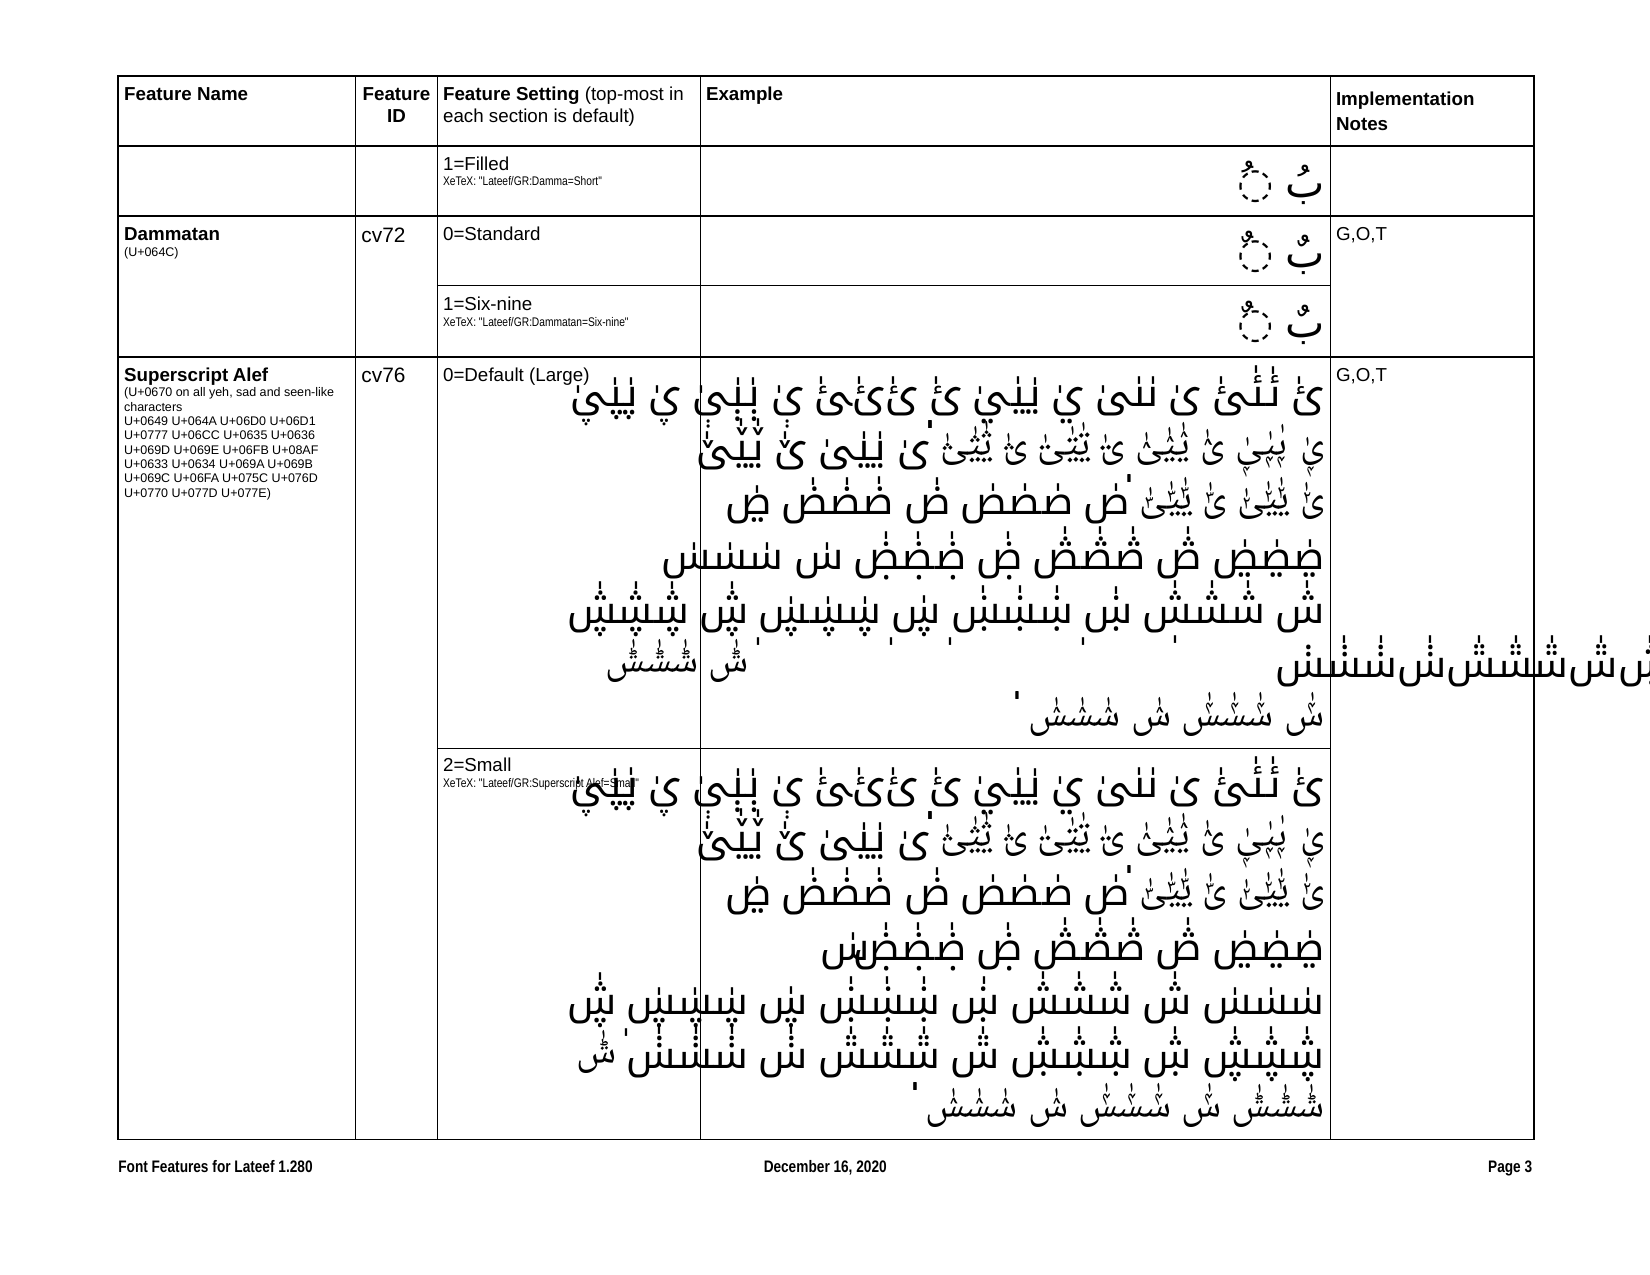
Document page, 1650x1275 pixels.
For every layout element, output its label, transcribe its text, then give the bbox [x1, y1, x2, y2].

table_cell بٌ ◌ٌ [701, 217, 1330, 285]
table_cell 0=Default (Large) [438, 358, 700, 748]
table_cell بٌ ◌ٌ [701, 286, 1330, 356]
table_header Feature Name [119, 77, 355, 144]
table_cell بُ ◌ُ [701, 147, 1330, 215]
table_cell cv76 [356, 358, 437, 1139]
table_cell 1=Filled XeTeX: "Lateef/GR:Damma=Short" [438, 147, 700, 215]
table_header Implementation Notes [1331, 77, 1533, 144]
table_cell Dammatan (U+064C) [119, 217, 355, 356]
table_cell G,O,T [1331, 358, 1533, 1139]
table_cell 0=Standard [438, 217, 700, 285]
table_cell cv72 [356, 217, 437, 356]
table_cell 1=Six-nine XeTeX: "Lateef/GR:Dammatan=Six-nine" [438, 286, 700, 356]
table_cell G,O,T [1331, 217, 1533, 356]
table_cell Superscript Alef (U+0670 on all yeh, sad and seen-like characters U+0649 U+064A U+06D0 U+06D1 U+0777 U+06CC U+0635 U+0636 U+069D U+069E U+06FB U+08AF U+0633 U+0634 U+069A U+069B U+069C U+06FA U+075C U+076D U+0770 U+077D U+077E) [119, 358, 355, 1139]
table_cell 2=Small XeTeX: "Lateef/GR:Superscript Alef=Small" [438, 749, 700, 1139]
table_cell [356, 147, 437, 215]
table_cell [1331, 147, 1533, 215]
table_header Feature Setting (top-most in each section is default) [438, 77, 700, 144]
table_cell [119, 147, 355, 215]
table_header Example [701, 77, 1330, 144]
table_cell ئٰ ئٰئٰئٰ ىٰ ىٰىٰىٰ يٰ يٰيٰيٰ ٸٰ ٸٰٸٰٸٰ ېٰ ېٰېٰېٰ ۑٰ ۑٰۑٰۑٰ ݷٰ ݷٰݷٰݷٰ ؽٰ ؽٰؽٰؽٰ ؾٰ ؾٰؾٰؾٰ ؿٰ ؿٰؿٰؿٰ یٰ یٰیٰیٰ ێٰ ێٰێٰێٰ ݵٰ ݵٰݵٰݵٰ ݶٰ ݶٰݶٰݶٰ صٰ صٰصٰصٰ ضٰ ضٰضٰضٰ ڝٰ ڝٰڝٰڝٰ ڞٰ ڞٰڞٰڞٰ ۻٰ ۻٰۻٰۻٰ سٰ سٰسٰسٰ شٰ شٰشٰشٰ ښٰ ښٰښٰښٰ ڛٰ ڛٰڛٰڛٰ ڜٰ ڜٰڜٰڜٰ ۺٰ ۺٰۺٰۺٰ ݜٰ ݜٰݜٰݜٰ ݭٰ ݭٰݭٰݭٰ ݰٰ ݰٰݰٰݰٰ ݽٰ ݽٰݽٰݽٰ ݾٰ ݾٰݾٰݾٰ [701, 358, 1330, 748]
table_header Feature ID [356, 77, 437, 144]
table_cell ئٰ ئٰئٰئٰ ىٰ ىٰىٰىٰ يٰ يٰيٰيٰ ٸٰ ٸٰٸٰٸٰ ېٰ ېٰېٰېٰ ۑٰ ۑٰۑٰۑٰ ݷٰ ݷٰݷٰݷٰ ؽٰ ؽٰؽٰؽٰ ؾٰ ؾٰؾٰؾٰ ؿٰ ؿٰؿٰؿٰ یٰ یٰیٰیٰ ێٰ ێٰێٰێٰ ݵٰ ݵٰݵٰݵٰ ݶٰ ݶٰݶٰݶٰ صٰ صٰصٰصٰ ضٰ ضٰضٰضٰ ڝٰ ڝٰڝٰڝٰ ڞٰ ڞٰڞٰڞٰ ۻٰ ۻٰۻٰۻٰ سٰ سٰسٰسٰ شٰ شٰشٰشٰ ښٰ ښٰښٰښٰ ڛٰ ڛٰڛٰڛٰ ڜٰ ڜٰڜٰڜٰ ۺٰ ۺٰۺٰۺٰ ݜٰ ݜٰݜٰݜٰ ݭٰ ݭٰݭٰݭٰ ݰٰ ݰٰݰٰݰٰ ݽٰ ݽٰݽٰݽٰ ݾٰ ݾٰݾٰݾٰ [701, 749, 1330, 1139]
